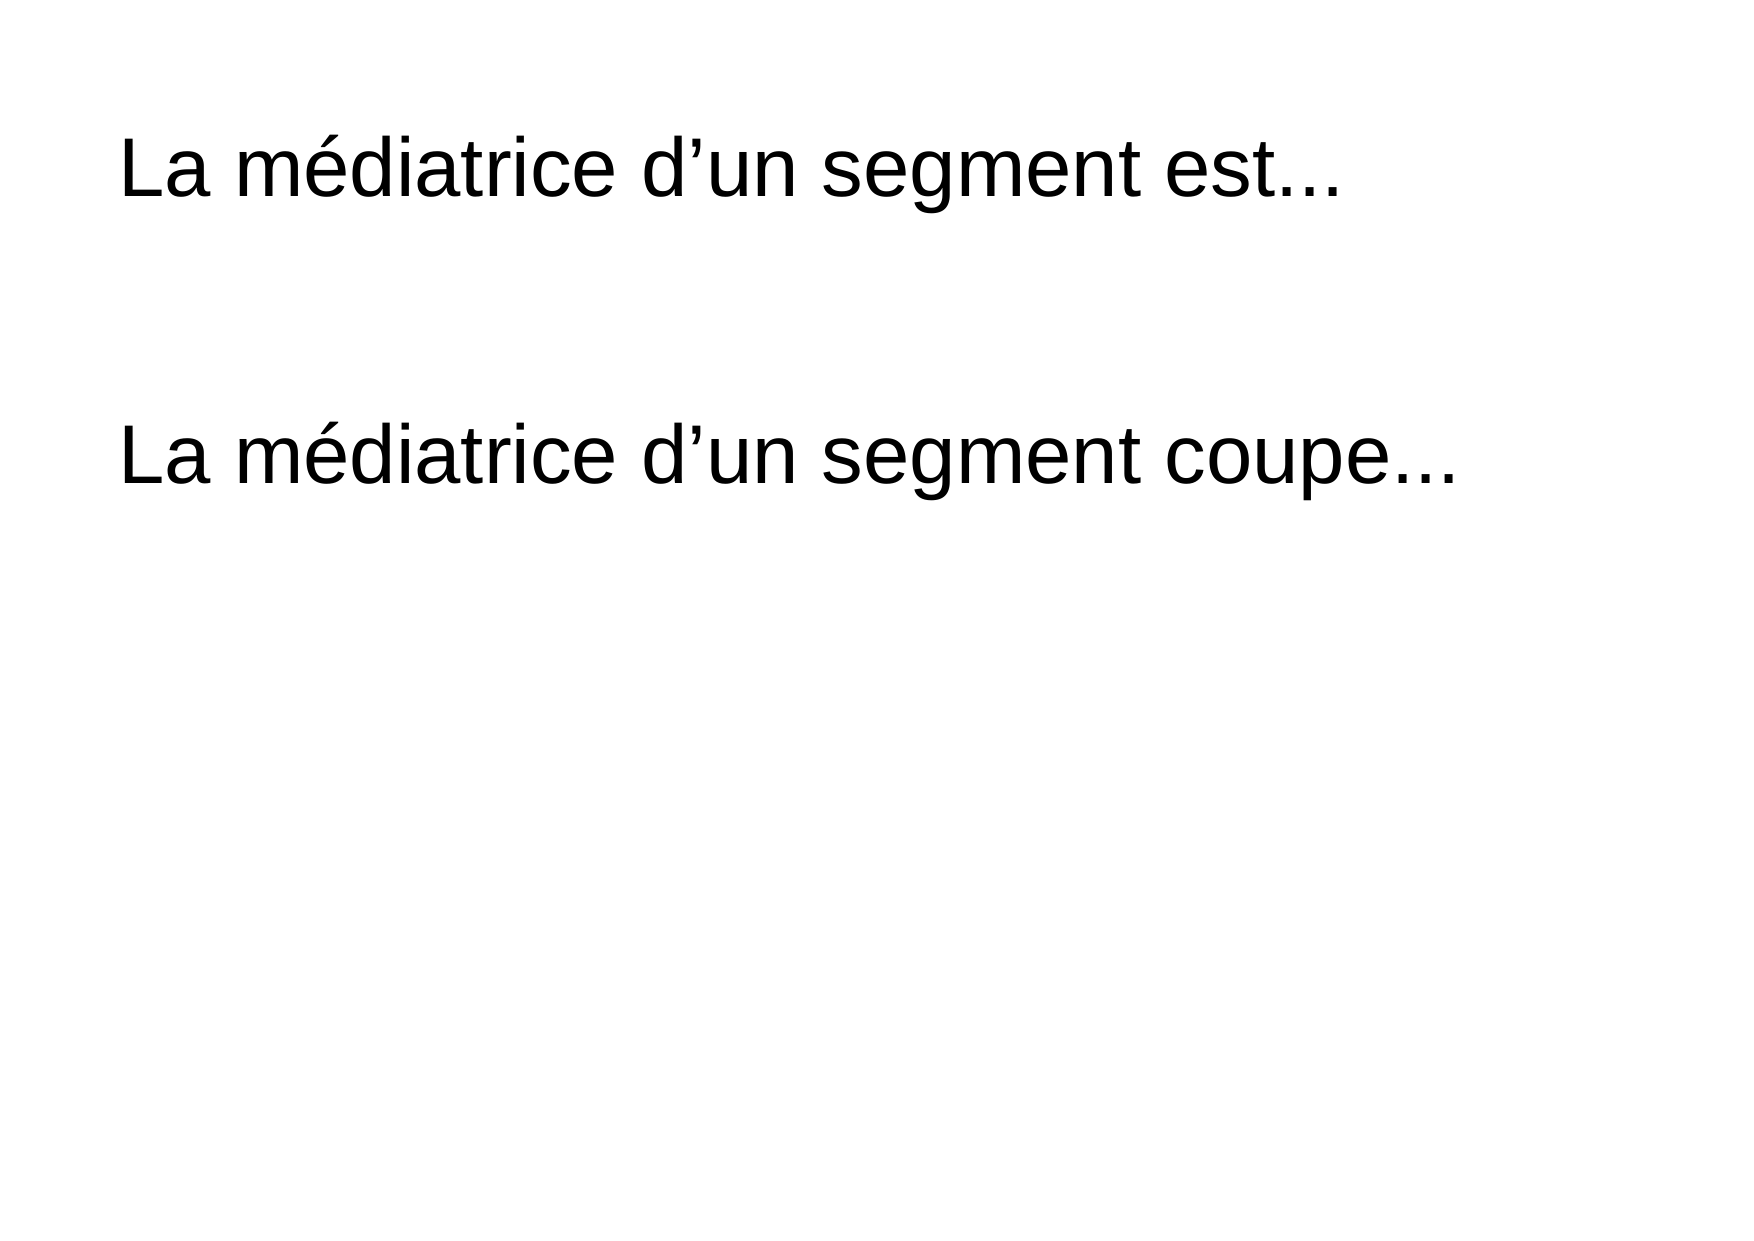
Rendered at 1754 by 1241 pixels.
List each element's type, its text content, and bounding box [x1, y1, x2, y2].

text La médiatrice d’un segment coupe... [118, 406, 1636, 501]
text La médiatrice d’un segment est... [118, 118, 1636, 214]
